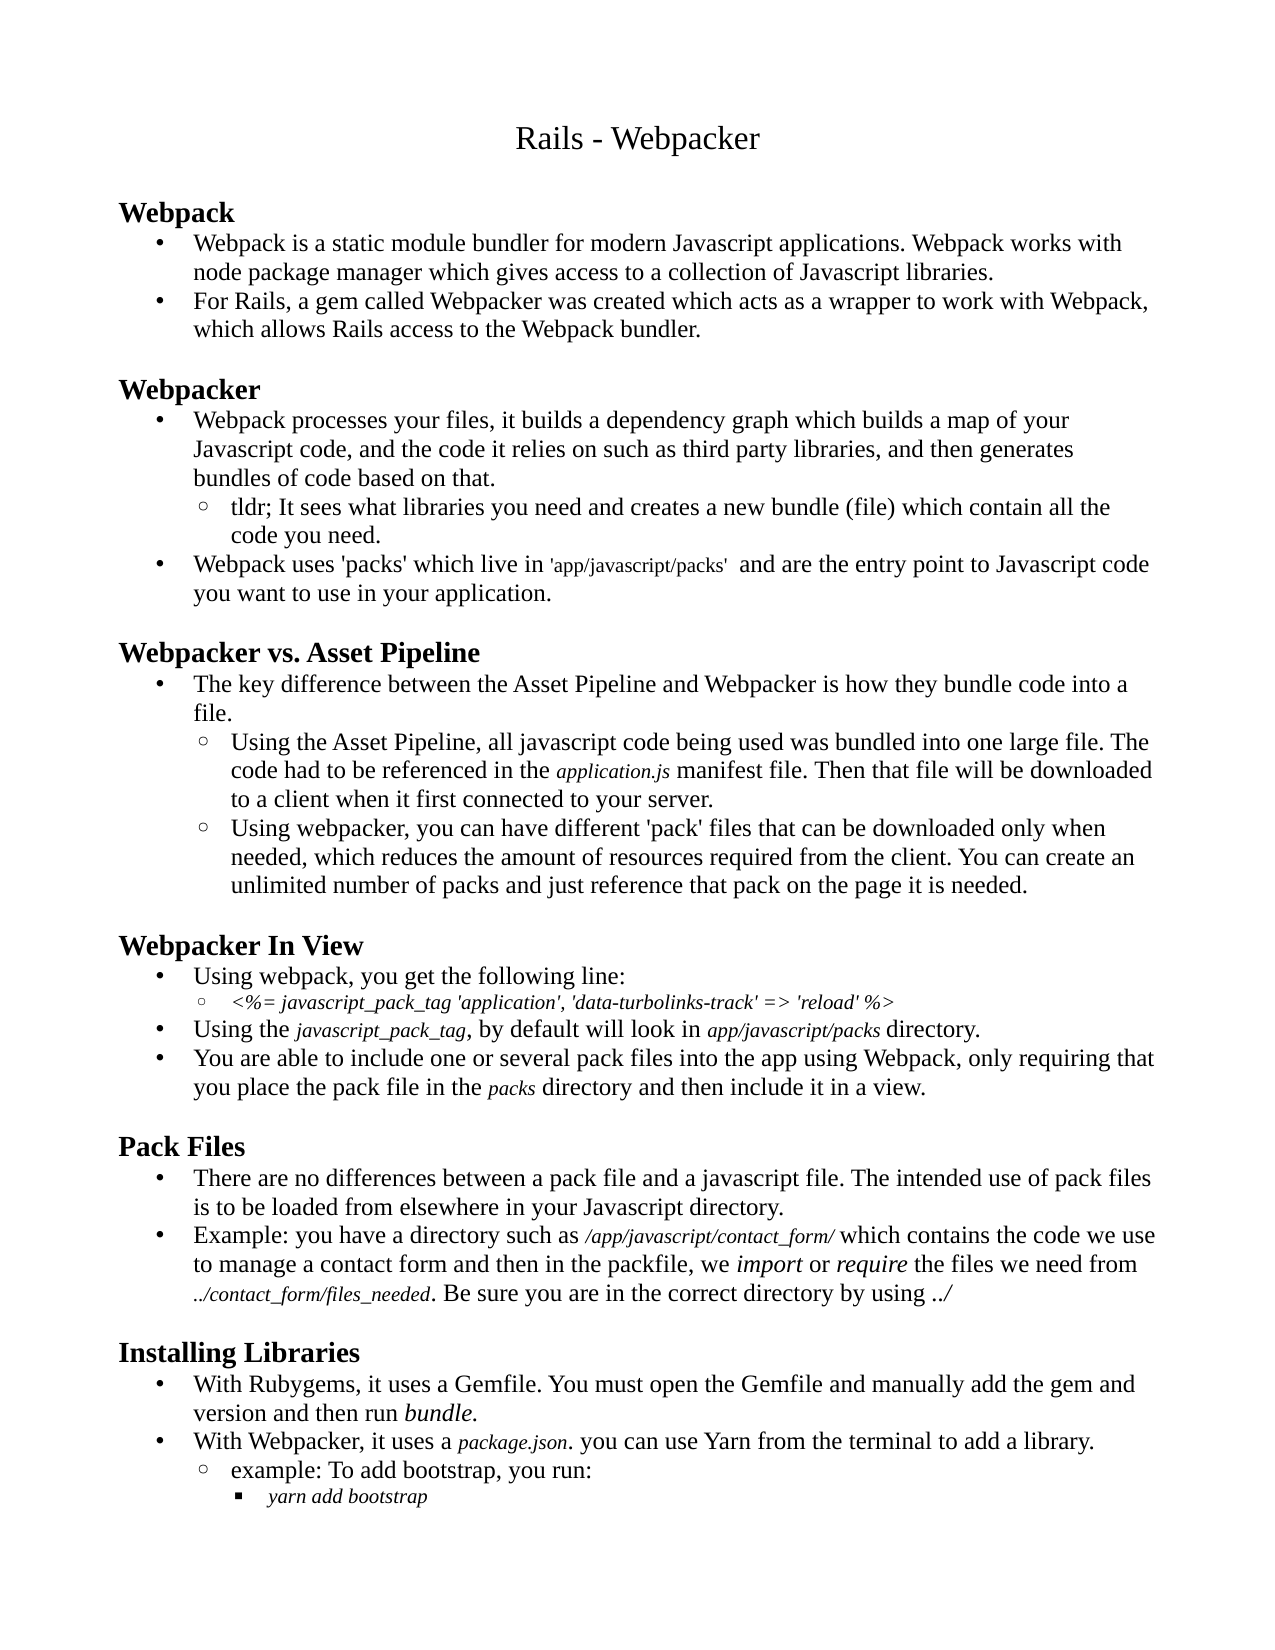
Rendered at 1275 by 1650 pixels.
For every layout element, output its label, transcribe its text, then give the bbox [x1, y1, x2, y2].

list Using webpack, you get the following line: [156, 961, 1157, 990]
list With Webpacker, it uses a package.json. you can use Yarn from the terminal to add a library. [156, 1426, 1157, 1455]
list Webpack processes your files, it builds a dependency graph which builds a map of your Javascript code, and the code it relies on such as third party libraries, and then generates bundles of code based on that. [156, 406, 1157, 492]
list Example: you have a directory such as /app/javascript/contact_form/ which contains the code we use to manage a contact form and then in the packfile, we import or require the files we need from ../contact_form/files_needed. Be sure you are in the correct directory by using ../ [156, 1220, 1157, 1307]
list yarn add bootstrap [231, 1484, 1157, 1508]
text Rails - Webpacker [118, 118, 1157, 156]
text Webpack [118, 195, 1157, 228]
list Using webpacker, you can have different 'pack' files that can be downloaded only when needed, which reduces the amount of resources required from the client. You can create an unlimited number of packs and just reference that pack on the page it is needed. [193, 813, 1157, 899]
text Webpacker In View [118, 928, 1157, 961]
list example: To add bootstrap, you run: [193, 1455, 1157, 1484]
list Using the javascript_pack_tag, by default will look in app/javascript/packs directory. [156, 1014, 1157, 1043]
list <%= javascript_pack_tag 'application', 'data-turbolinks-track' => 'reload' %> [193, 990, 1157, 1014]
list Webpack uses 'packs' which live in 'app/javascript/packs' and are the entry point to Javascript code you want to use in your application. [156, 549, 1157, 607]
list The key difference between the Asset Pipeline and Webpacker is how they bundle code into a file. [156, 669, 1157, 727]
list tldr; It sees what libraries you need and creates a new bundle (file) which contain all the code you need. [193, 492, 1157, 549]
list Using the Asset Pipeline, all javascript code being used was bundled into one large file. The code had to be referenced in the application.js manifest file. Then that file will be downloaded to a client when it first connected to your server. [193, 727, 1157, 813]
list There are no differences between a pack file and a javascript file. The intended use of pack files is to be loaded from elsewhere in your Javascript directory. [156, 1163, 1157, 1220]
text Pack Files [118, 1129, 1157, 1163]
text Webpacker [118, 372, 1157, 406]
list You are able to include one or several pack files into the app using Webpack, only requiring that you place the pack file in the packs directory and then include it in a view. [156, 1043, 1157, 1101]
list For Rails, a gem called Webpacker was created which acts as a wrapper to work with Webpack, which allows Rails access to the Webpack bundler. [156, 286, 1157, 343]
list Webpack is a static module bundler for modern Javascript applications. Webpack works with node package manager which gives access to a collection of Javascript libraries. [156, 228, 1157, 286]
text Webpacker vs. Asset Pipeline [118, 636, 1157, 669]
text Installing Libraries [118, 1335, 1157, 1369]
list With Rubygems, it uses a Gemfile. You must open the Gemfile and manually add the gem and version and then run bundle. [156, 1369, 1157, 1426]
